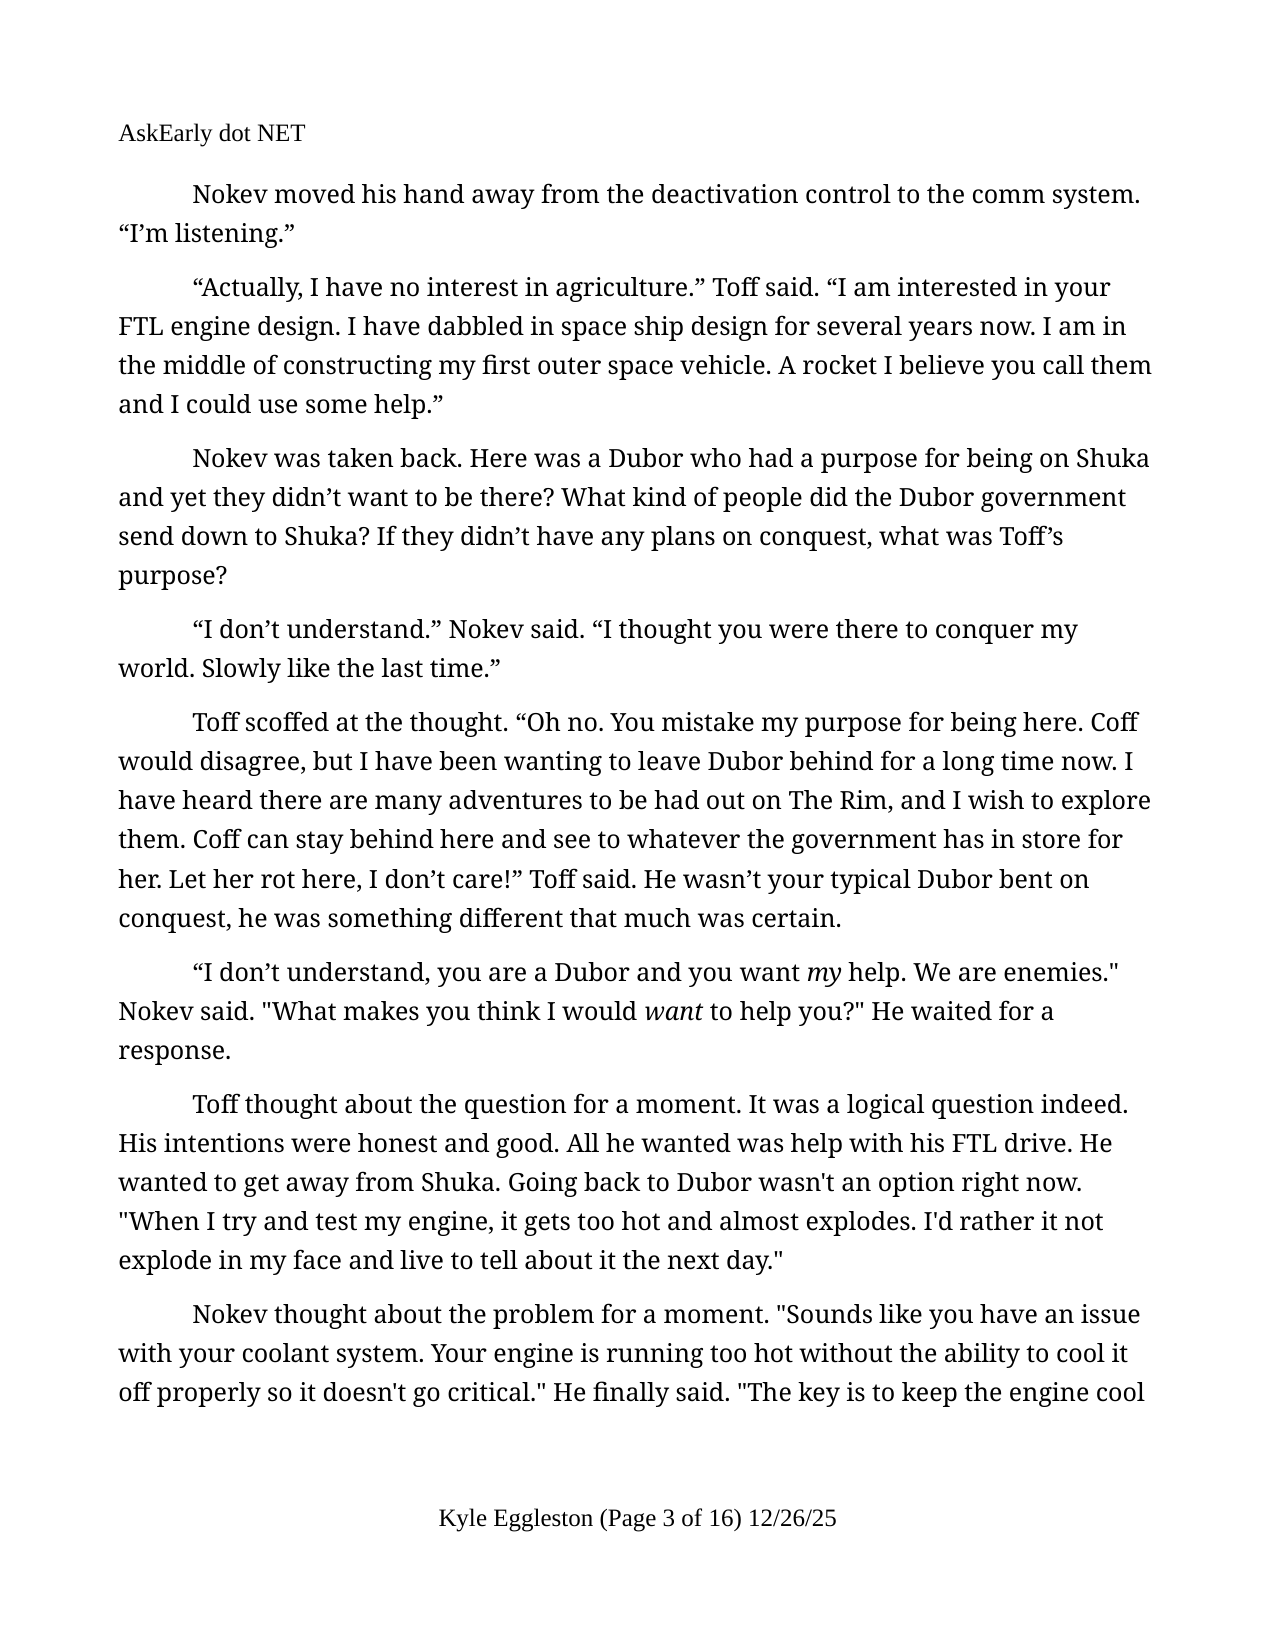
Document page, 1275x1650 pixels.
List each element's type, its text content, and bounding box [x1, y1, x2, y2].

text “I don’t understand.” Nokev said. “I thought you were there to conquer my world. Slowly like the last time.” [118, 612, 1157, 685]
text Nokev was taken back. Here was a Dubor who had a purpose for being on Shuka and yet they didn’t want to be there? What kind of people did the Dubor government send down to Shuka? If they didn’t have any plans on conquest, what was Toff’s purpose? [118, 441, 1157, 592]
text “Actually, I have no interest in agriculture.” Toff said. “I am interested in your FTL engine design. I have dabbled in space ship design for several years now. I am in the middle of constructing my first outer space vehicle. A rocket I believe you call them and I could use some help.” [118, 269, 1157, 421]
text Toff scoffed at the thought. “Oh no. You mistake my purpose for being here. Coff would disagree, but I have been wanting to leave Dubor behind for a long time now. I have heard there are many adventures to be had out on The Rim, and I wish to explore them. Coff can stay behind here and see to whatever the government has in store for her. Let her rot here, I don’t care!” Toff said. He wasn’t your typical Dubor bent on conquest, he was something different that much was certain. [118, 705, 1157, 934]
text Nokev moved his hand away from the deactivation control to the comm system. “I’m listening.” [118, 176, 1157, 249]
text “I don’t understand, you are a Dubor and you want my help. We are enemies." Nokev said. "What makes you think I would want to help you?" He waited for a response. [118, 954, 1157, 1067]
text Nokev thought about the problem for a moment. "Sounds like you have an issue with your coolant system. Your engine is running too hot without the ability to cool it off properly so it doesn't go critical." He finally said. "The key is to keep the engine cool [118, 1297, 1157, 1409]
text Toff thought about the question for a moment. It was a logical question indeed. His intentions were honest and good. All he wanted was help with his FTL drive. He wanted to get away from Shuka. Going back to Dubor wasn't an option right now. "When I try and test my engine, it gets too hot and almost explodes. I'd rather it not explode in my face and live to tell about it the next day." [118, 1086, 1157, 1277]
